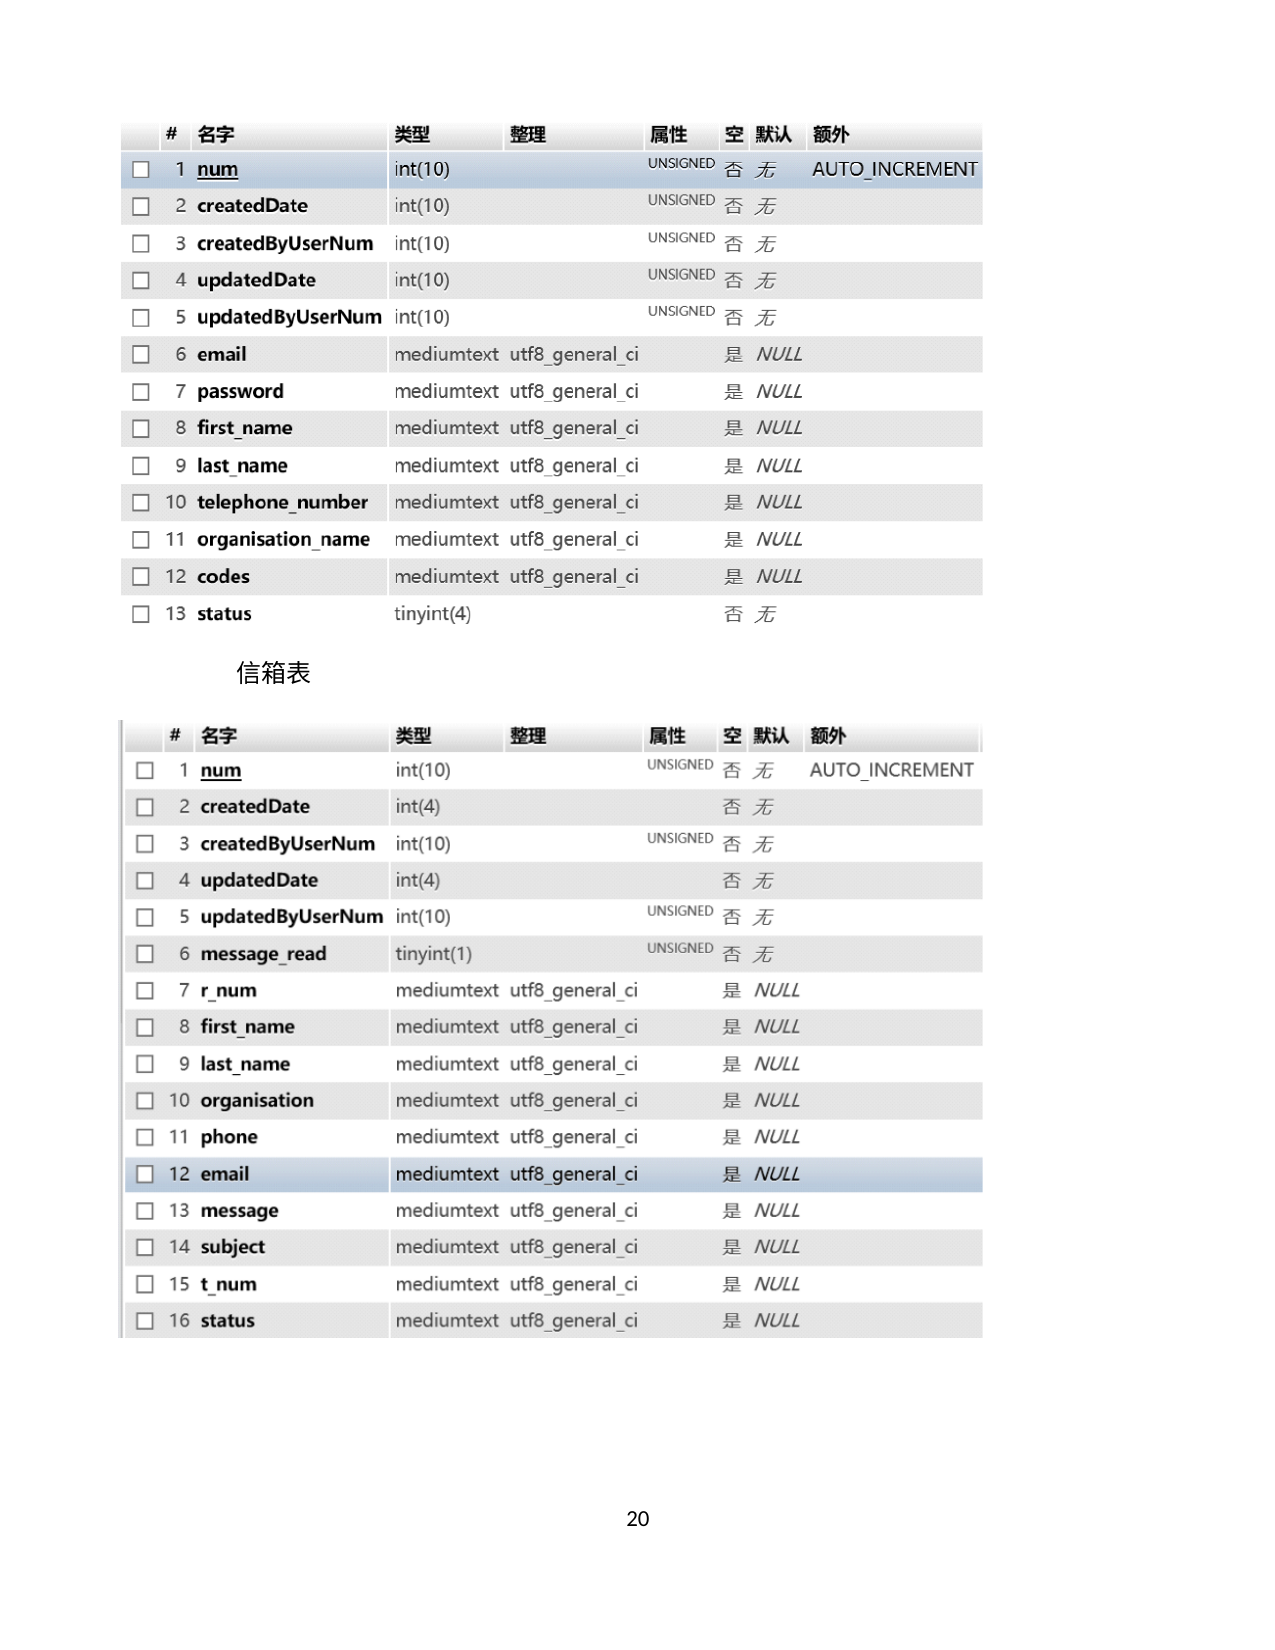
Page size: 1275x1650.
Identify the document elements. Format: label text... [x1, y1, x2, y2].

text 信箱表 [118, 656, 1157, 690]
